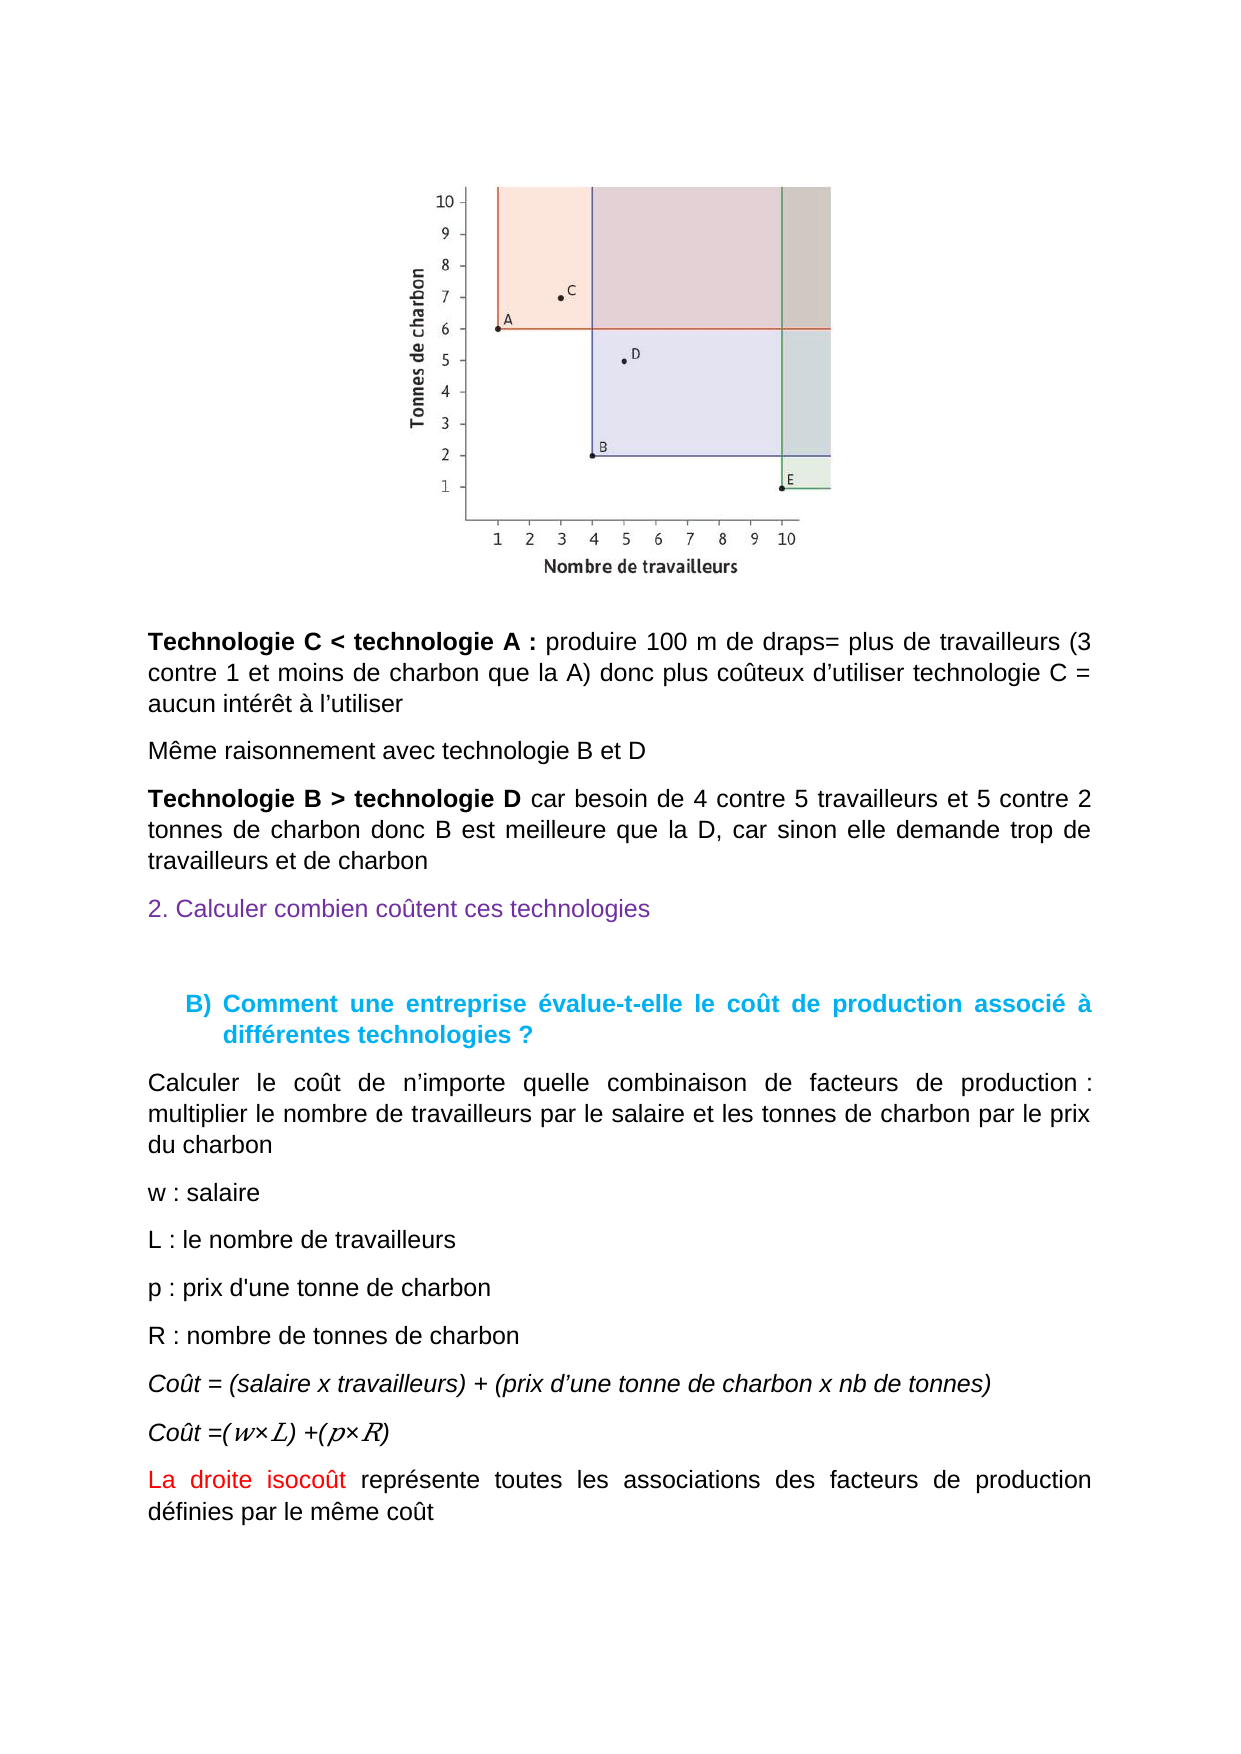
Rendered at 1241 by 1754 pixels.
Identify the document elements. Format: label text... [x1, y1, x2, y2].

text w : salaire [148, 1178, 1093, 1207]
picture [378, 147, 872, 603]
text La droite isocoût représente toutes les associations des facteurs de production définies par le même coût [148, 1466, 1093, 1525]
text Coût = (salaire x travailleurs) + (prix d’une tonne de charbon x nb de tonnes) [148, 1369, 1093, 1397]
text Technologie C < technologie A : produire 100 m de draps= plus de travailleurs (3 contre 1 et moins de charbon que la A) donc plus coûteux d’utiliser technologie C = aucun intérêt à l’utiliser [148, 627, 1093, 717]
text Technologie B > technologie D car besoin de 4 contre 5 travailleurs et 5 contre 2 tonnes de charbon donc B est meilleure que la D, car sinon elle demande trop de travailleurs et de charbon [148, 784, 1093, 875]
text p : prix d'une tonne de charbon [148, 1273, 1093, 1302]
text R : nombre de tonnes de charbon [148, 1321, 1093, 1350]
text Même raisonnement avec technologie B et D [148, 736, 1093, 765]
text Coût =(𝑤×𝐿) +(𝑝×𝑅) [148, 1416, 1093, 1446]
text L : le nombre de travailleurs [148, 1226, 1093, 1254]
text Calculer le coût de n’importe quelle combinaison de facteurs de production : multiplier le nombre de travailleurs par le salaire et les tonnes de charbon par le prix du charbon [148, 1068, 1093, 1159]
list Comment une entreprise évalue-t-elle le coût de production associé à différentes technologies ? [185, 989, 1093, 1049]
text 2. Calculer combien coûtent ces technologies [148, 894, 1093, 923]
